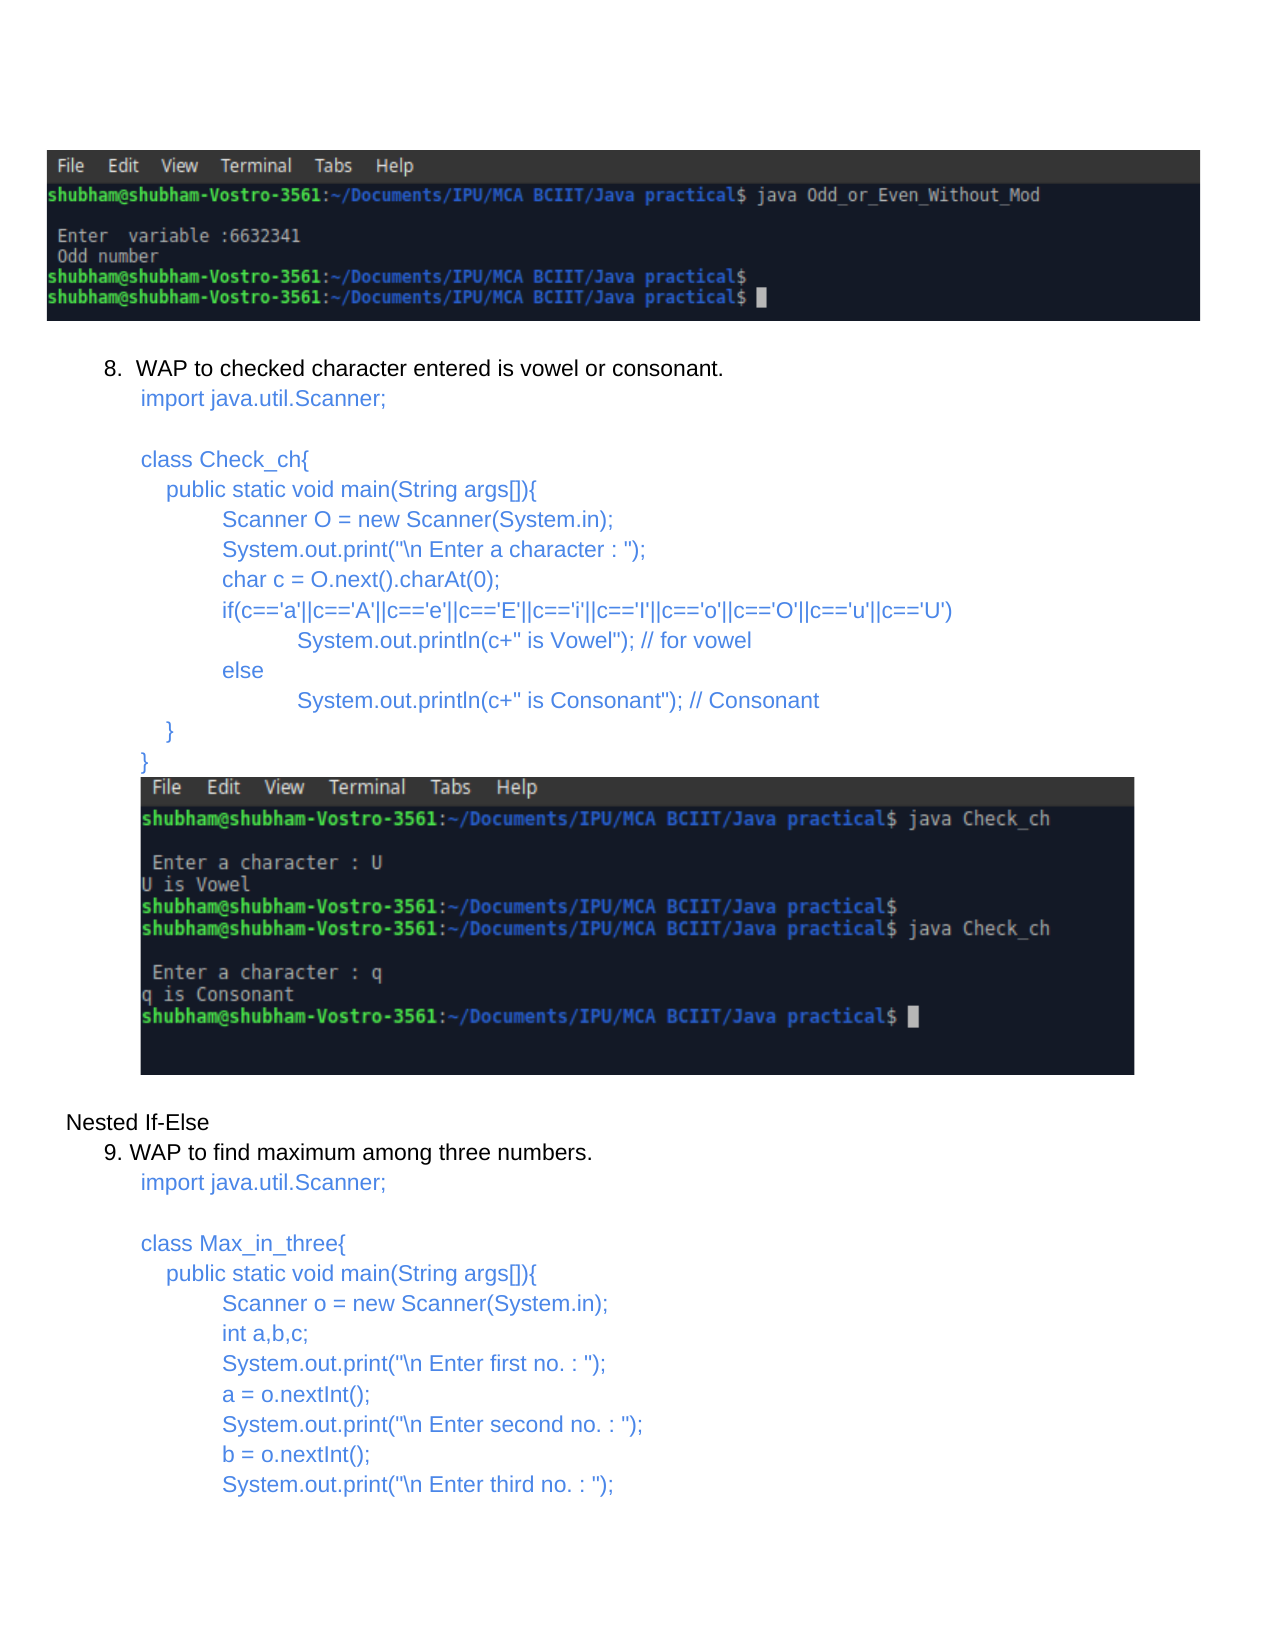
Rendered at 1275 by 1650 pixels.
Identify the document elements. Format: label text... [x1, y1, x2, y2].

text } [141, 717, 1219, 744]
text Nested If-Else [66, 1109, 1219, 1135]
text System.out.print("\n Enter a character : "); [141, 536, 1219, 562]
text 9. WAP to find maximum among three numbers. [66, 1139, 1219, 1165]
text else [141, 657, 1219, 683]
text System.out.println(c+" is Consonant"); // Consonant [141, 687, 1219, 713]
text import java.util.Scanner; [141, 385, 1219, 411]
text 8. WAP to checked character entered is vowel or consonant. [66, 355, 1219, 381]
text b = o.nextInt(); [141, 1441, 1219, 1467]
text a = o.nextInt(); [141, 1381, 1219, 1407]
text } [141, 748, 1219, 774]
text int a,b,c; [141, 1320, 1219, 1347]
text if(c=='a'||c=='A'||c=='e'||c=='E'||c=='i'||c=='I'||c=='o'||c=='O'||c=='u'||c=='U') [141, 597, 1219, 623]
picture [140, 777, 1135, 1075]
text Scanner O = new Scanner(System.in); [141, 506, 1219, 532]
text class Max_in_three{ [141, 1229, 1219, 1256]
picture [46, 150, 1200, 321]
text System.out.print("\n Enter first no. : "); [141, 1350, 1219, 1377]
text System.out.print("\n Enter second no. : "); [141, 1411, 1219, 1437]
text class Check_ch{ [141, 446, 1219, 472]
text import java.util.Scanner; [141, 1169, 1219, 1196]
text Scanner o = new Scanner(System.in); [141, 1290, 1219, 1316]
text public static void main(String args[]){ [141, 476, 1219, 502]
text public static void main(String args[]){ [141, 1260, 1219, 1286]
text char c = O.next().charAt(0); [141, 566, 1219, 593]
text System.out.print("\n Enter third no. : "); [141, 1471, 1219, 1498]
text System.out.println(c+" is Vowel"); // for vowel [141, 627, 1219, 653]
